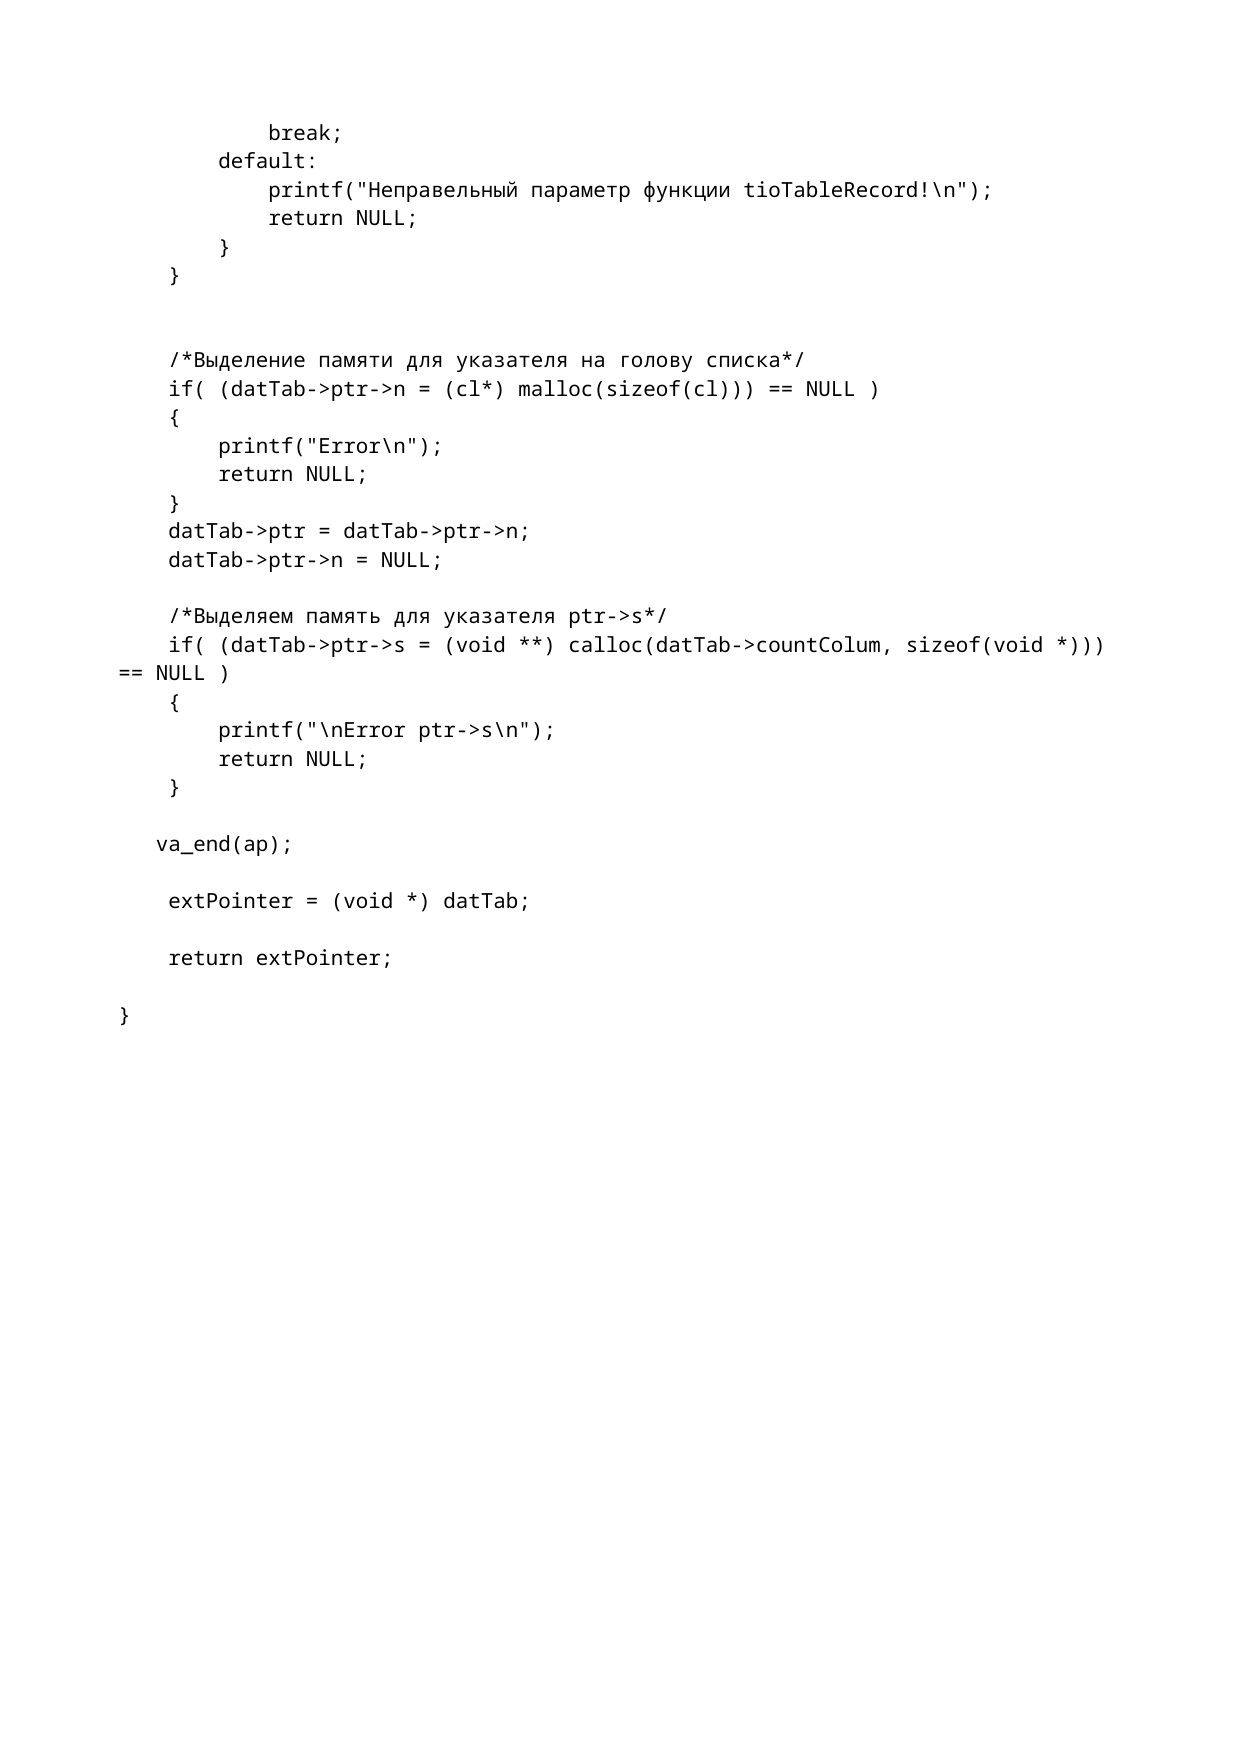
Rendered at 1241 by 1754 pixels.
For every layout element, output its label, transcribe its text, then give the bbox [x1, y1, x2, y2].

text } [118, 232, 1122, 260]
text return NULL; [118, 459, 1122, 488]
text return extPointer; [118, 943, 1122, 971]
text if( (datTab->ptr->n = (cl*) malloc(sizeof(cl))) == NULL ) [118, 374, 1122, 402]
text /*Выделение памяти для указателя на голову списка*/ [118, 346, 1122, 374]
text } [118, 1000, 1122, 1028]
text printf("Неправельный параметр функции tioTableRecord!\n"); [118, 175, 1122, 203]
text default: [118, 147, 1122, 175]
text printf("Error\n"); [118, 431, 1122, 459]
text datTab->ptr = datTab->ptr->n; [118, 516, 1122, 545]
text return NULL; [118, 744, 1122, 772]
text } [118, 488, 1122, 516]
text /*Выделяем память для указателя ptr->s*/ [118, 602, 1122, 630]
text va_end(ap); [118, 829, 1122, 857]
text } [118, 260, 1122, 289]
text } [118, 772, 1122, 801]
text break; [118, 118, 1122, 147]
text return NULL; [118, 203, 1122, 232]
text datTab->ptr->n = NULL; [118, 545, 1122, 573]
text if( (datTab->ptr->s = (void **) calloc(datTab->countColum, sizeof(void *))) == NULL ) [118, 630, 1122, 687]
text { [118, 687, 1122, 715]
text printf("\nError ptr->s\n"); [118, 715, 1122, 744]
text extPointer = (void *) datTab; [118, 886, 1122, 914]
text { [118, 402, 1122, 431]
